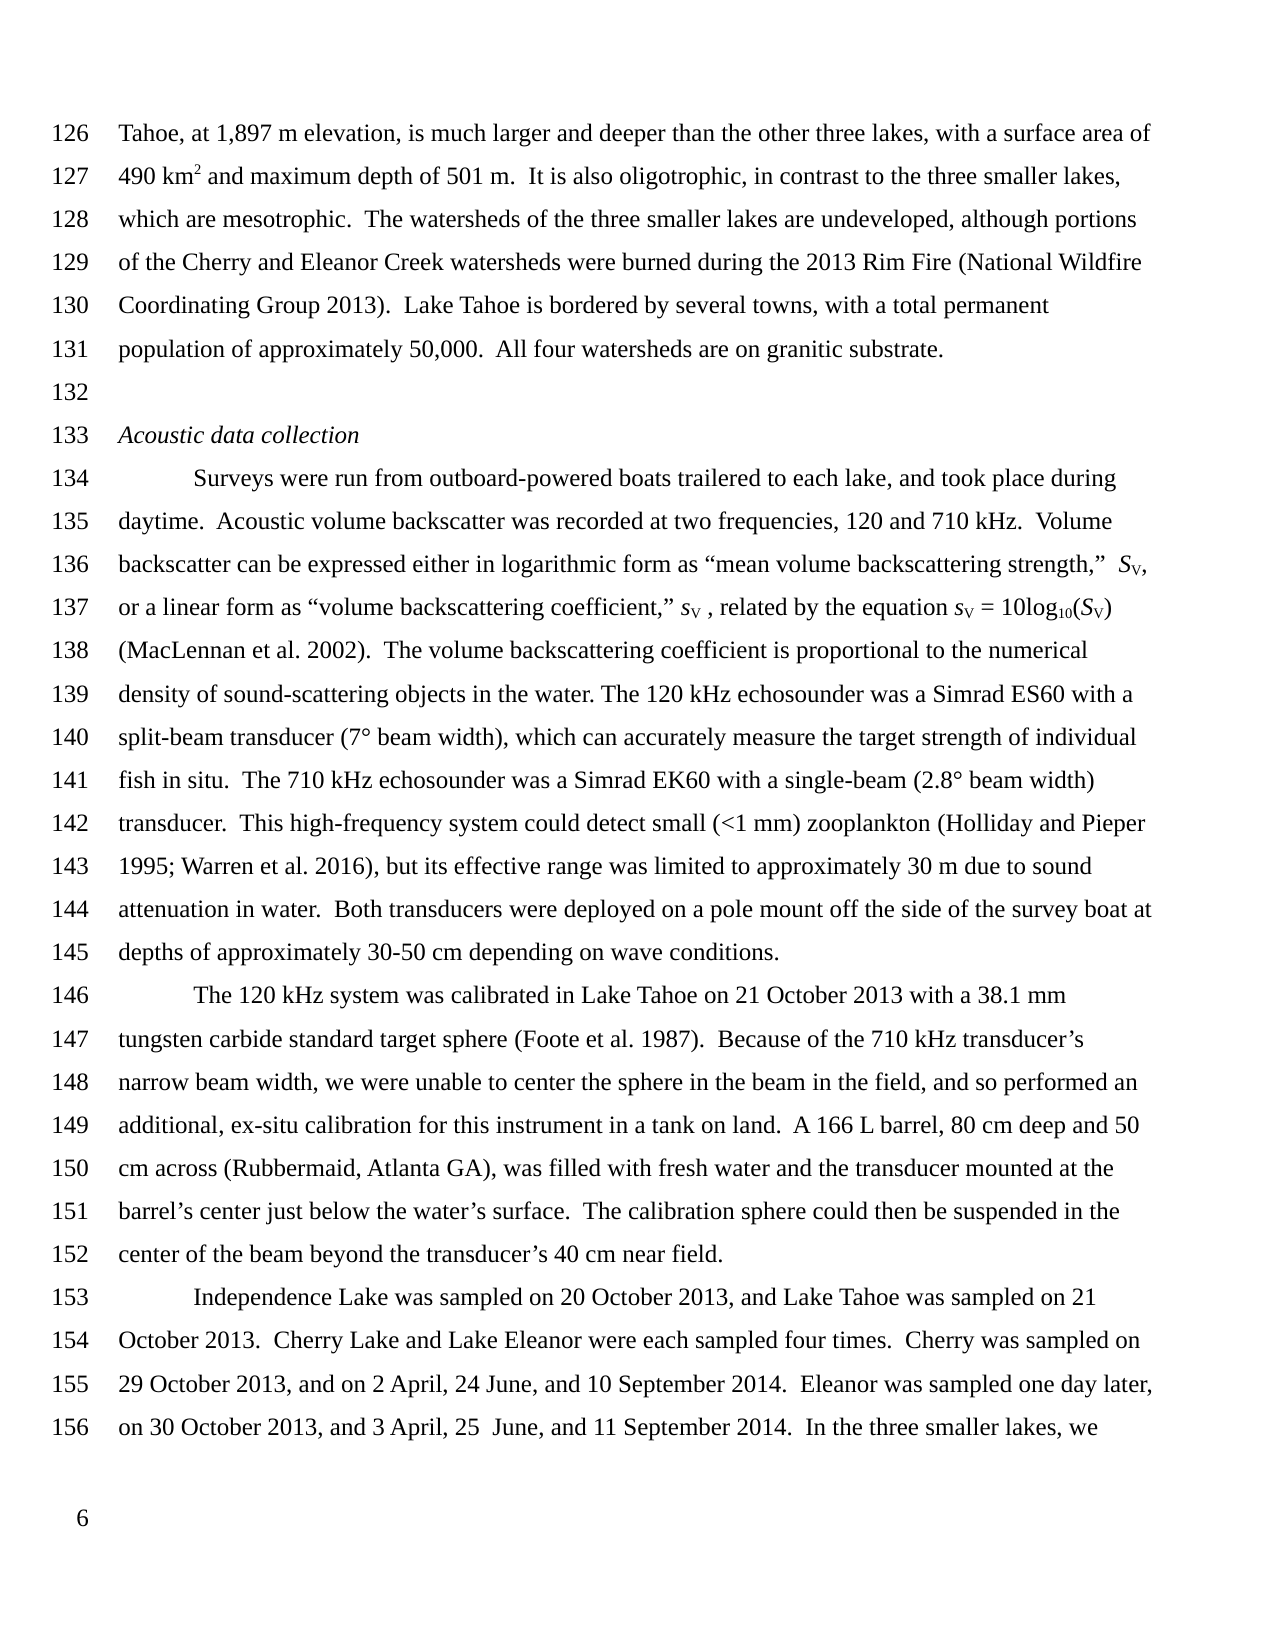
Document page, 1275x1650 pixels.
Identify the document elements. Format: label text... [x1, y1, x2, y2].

text Tahoe, at 1,897 m elevation, is much larger and deeper than the other three lakes, with a surface area of 490 km2 and maximum depth of 501 m. It is also oligotrophic, in contrast to the three smaller lakes, which are mesotrophic. The watersheds of the three smaller lakes are undeveloped, although portions of the Cherry and Eleanor Creek watersheds were burned during the 2013 Rim Fire (National Wildfire Coordinating Group 2013)⁠. Lake Tahoe is bordered by several towns, with a total permanent population of approximately 50,000. All four watersheds are on granitic substrate. [118, 118, 1157, 362]
text Surveys were run from outboard-powered boats trailered to each lake, and took place during daytime. Acoustic volume backscatter was recorded at two frequencies, 120 and 710 kHz. Volume backscatter can be expressed either in logarithmic form as “mean volume backscattering strength,” SV, or a linear form as “volume backscattering coefficient,” sV , related by the equation sV = 10log10(SV)(MacLennan et al. 2002)⁠. The volume backscattering coefficient is proportional to the numerical density of sound-scattering objects in the water. The 120 kHz echosounder was a Simrad ES60 with a split-beam transducer (7° beam width), which can accurately measure the target strength of individual fish in situ. The 710 kHz echosounder was a Simrad EK60 with a single-beam (2.8° beam width) transducer. This high-frequency system could detect small (<1 mm) zooplankton (Holliday and Pieper 1995; Warren et al. 2016)⁠, but its effective range was limited to approximately 30 m due to sound attenuation in water. Both transducers were deployed on a pole mount off the side of the survey boat at depths of approximately 30-50 cm depending on wave conditions. [118, 463, 1157, 966]
text Acoustic data collection [118, 420, 1157, 449]
text The 120 kHz system was calibrated in Lake Tahoe on 21 October 2013 with a 38.1 mm tungsten carbide standard target sphere (Foote et al. 1987)⁠. Because of the 710 kHz transducer’s narrow beam width, we were unable to center the sphere in the beam in the field, and so performed an additional, ex-situ calibration for this instrument in a tank on land. A 166 L barrel, 80 cm deep and 50 cm across (Rubbermaid, Atlanta GA), was filled with fresh water and the transducer mounted at the barrel’s center just below the water’s surface. The calibration sphere could then be suspended in the center of the beam beyond the transducer’s 40 cm near field. [118, 981, 1157, 1268]
text Independence Lake was sampled on 20 October 2013, and Lake Tahoe was sampled on 21 October 2013. Cherry Lake and Lake Eleanor were each sampled four times. Cherry was sampled on 29 October 2013, and on 2 April, 24 June, and 10 September 2014. Eleanor was sampled one day later, on 30 October 2013, and 3 April, 25 June, and 11 September 2014. In the three smaller lakes, we [118, 1282, 1157, 1441]
